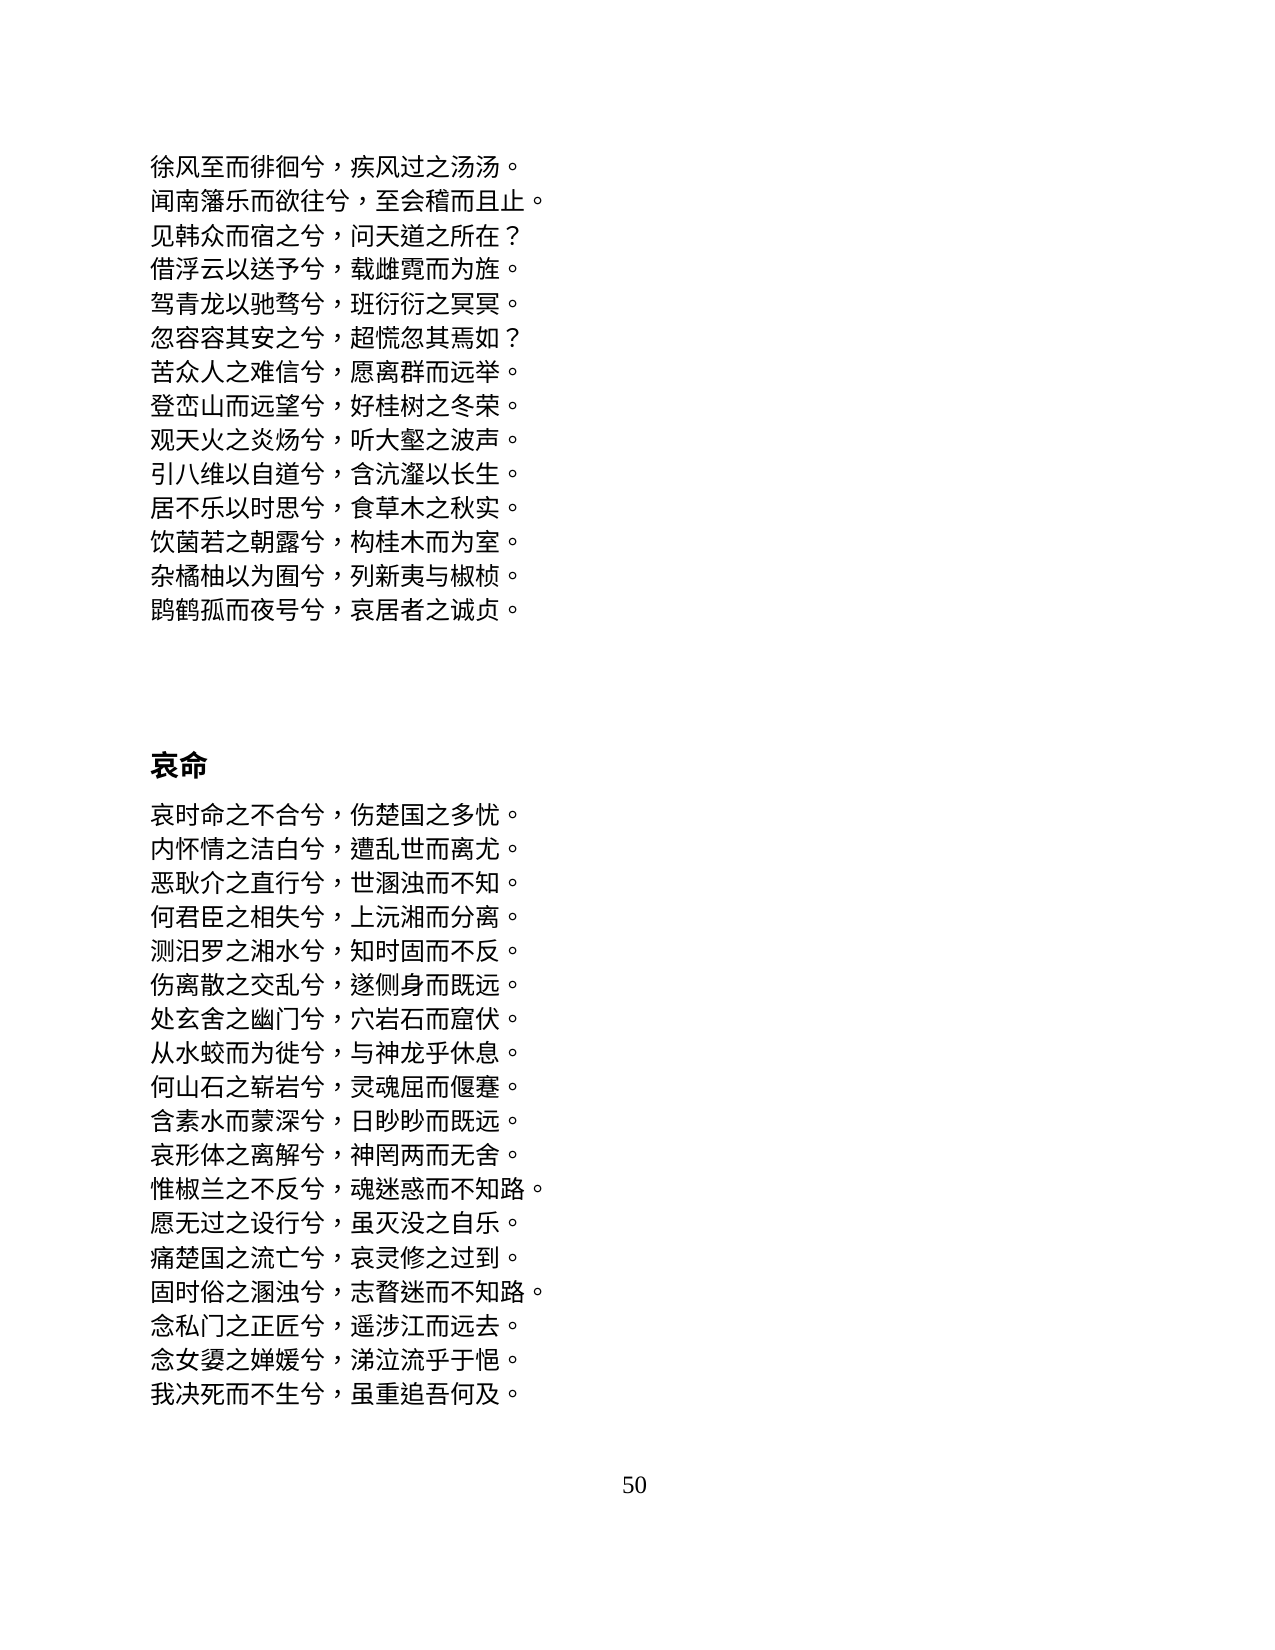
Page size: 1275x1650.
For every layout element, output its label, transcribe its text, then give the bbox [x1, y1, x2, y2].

subtitle 哀命 [150, 745, 1125, 785]
text 徐风至而徘徊兮，疾风过之汤汤。 闻南籓乐而欲往兮，至会稽而且止。 见韩众而宿之兮，问天道之所在？ 借浮云以送予兮，载雌霓而为旌。 驾青龙以驰骛兮，班衍衍之冥冥。 忽容容其安之兮，超慌忽其焉如？ 苦众人之难信兮，愿离群而远举。 登峦山而远望兮，好桂树之冬荣。 观天火之炎炀兮，听大壑之波声。 引八维以自道兮，含沆瀣以长生。 居不乐以时思兮，食草木之秋实。 饮菌若之朝露兮，构桂木而为室。 杂橘柚以为囿兮，列新夷与椒桢。 鹍鹤孤而夜号兮，哀居者之诚贞。 [150, 150, 1125, 627]
text 哀时命之不合兮，伤楚国之多忧。 内怀情之洁白兮，遭乱世而离尤。 恶耿介之直行兮，世溷浊而不知。 何君臣之相失兮，上沅湘而分离。 测汨罗之湘水兮，知时固而不反。 伤离散之交乱兮，遂侧身而既远。 处玄舍之幽门兮，穴岩石而窟伏。 从水蛟而为徙兮，与神龙乎休息。 何山石之崭岩兮，灵魂屈而偃蹇。 含素水而蒙深兮，日眇眇而既远。 哀形体之离解兮，神罔两而无舍。 惟椒兰之不反兮，魂迷惑而不知路。 愿无过之设行兮，虽灭没之自乐。 痛楚国之流亡兮，哀灵修之过到。 固时俗之溷浊兮，志瞀迷而不知路。 念私门之正匠兮，遥涉江而远去。 念女嬃之婵媛兮，涕泣流乎于悒。 我决死而不生兮，虽重追吾何及。 [150, 797, 1125, 1411]
